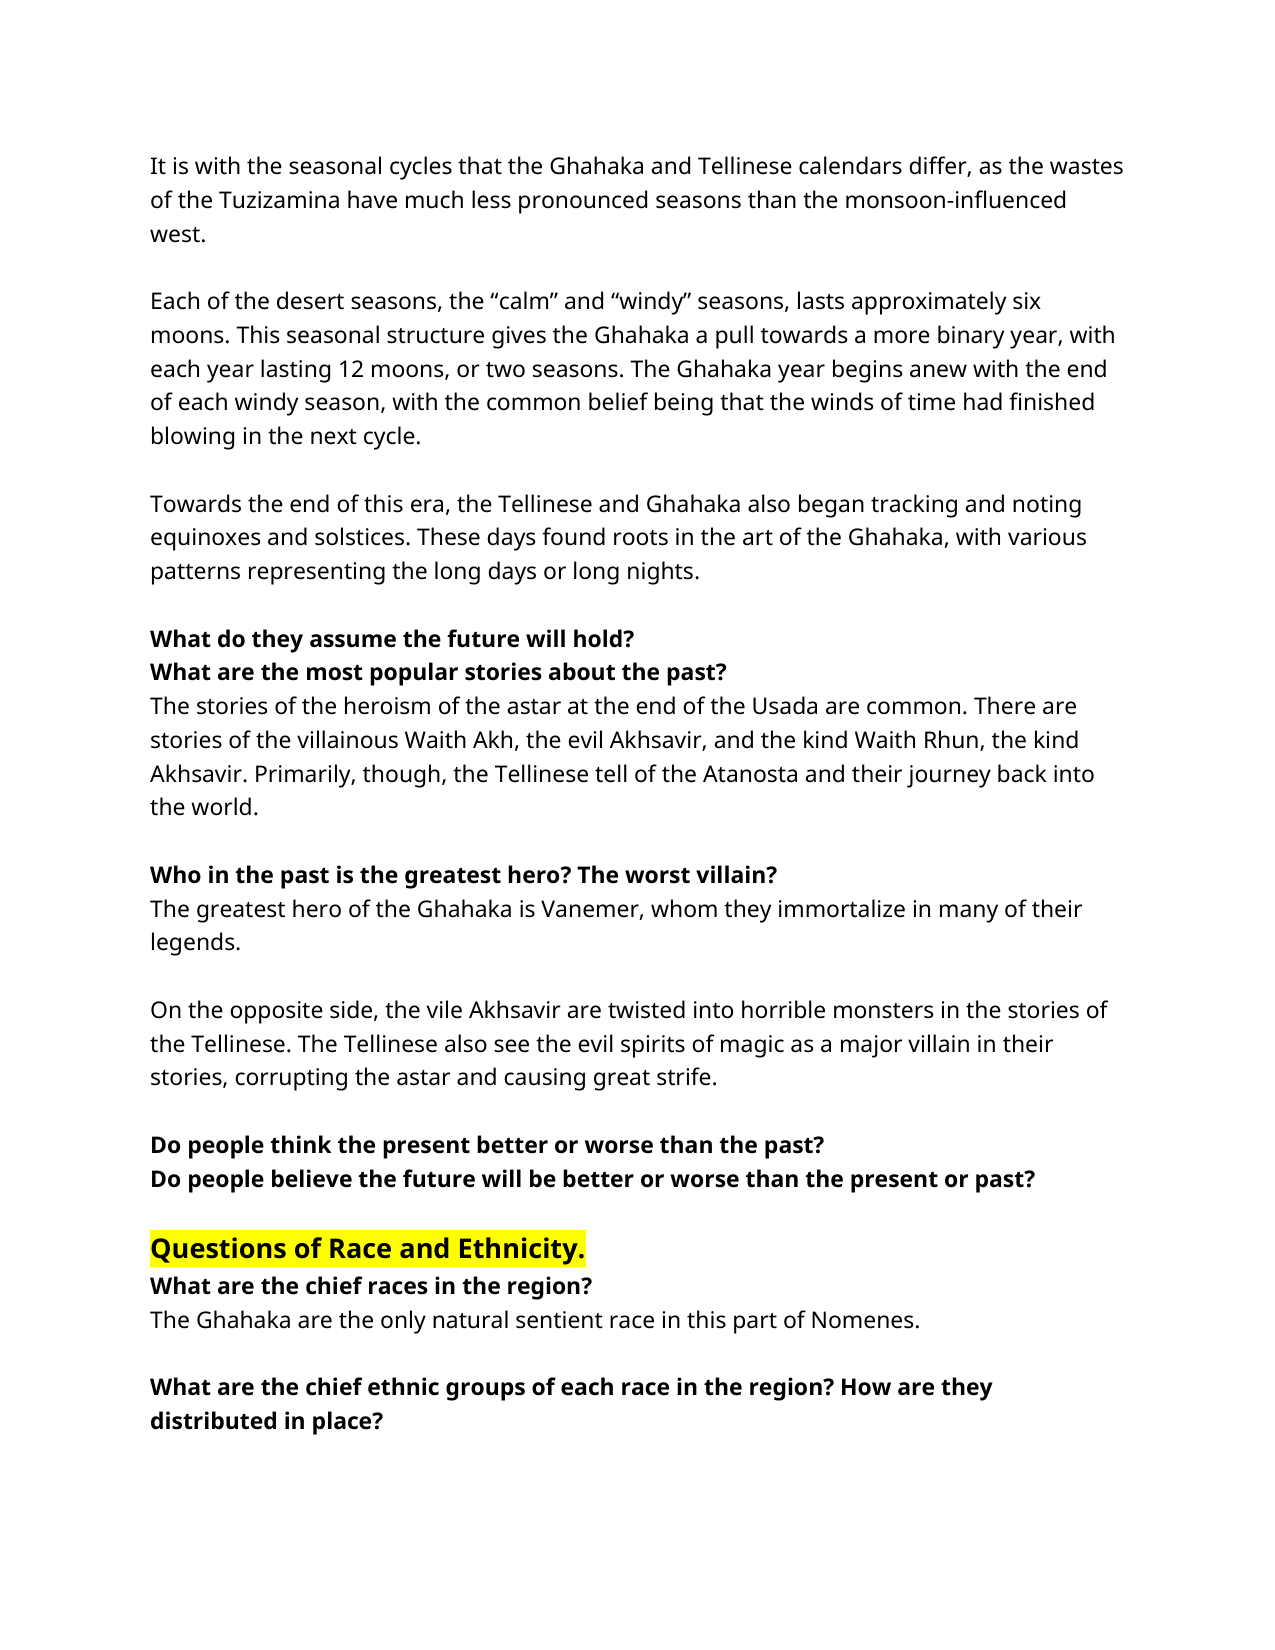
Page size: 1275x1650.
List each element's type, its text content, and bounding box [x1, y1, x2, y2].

text The greatest hero of the Ghahaka is Vanemer, whom they immortalize in many of their legends. [150, 892, 1125, 957]
text Questions of Race and Ethnicity. [150, 1230, 1125, 1267]
text The stories of the heroism of the astar at the end of the Usada are common. There are stories of the villainous Waith Akh, the evil Akhsavir, and the kind Waith Rhun, the kind Akhsavir. Primarily, though, the Tellinese tell of the Atanosta and their journey back into the world. [150, 690, 1125, 822]
text Each of the desert seasons, the “calm” and “windy” seasons, lasts approximately six moons. This seasonal structure gives the Ghahaka a pull towards a more binary year, with each year lasting 12 moons, or two seasons. The Ghahaka year begins anew with the end of each windy season, with the common belief being that the winds of time had finished blowing in the next cycle. [150, 285, 1125, 451]
text What are the chief races in the region? [150, 1270, 1125, 1301]
text What are the chief ethnic groups of each race in the region? How are they distributed in place? [150, 1371, 1125, 1436]
text It is with the seasonal cycles that the Ghahaka and Tellinese calendars differ, as the wastes of the Tuzizamina have much less pronounced seasons than the monsoon-influenced west. [150, 150, 1125, 249]
text Who in the past is the greatest hero? The worst villain? [150, 825, 1125, 890]
text The Ghahaka are the only natural sentient race in this part of Nomenes. [150, 1303, 1125, 1335]
text On the opposite side, the vile Akhsavir are twisted into horrible monsters in the stories of the Tellinese. The Tellinese also see the evil spirits of magic as a major villain in their stories, corrupting the astar and causing great strife. [150, 994, 1125, 1092]
text Do people think the present better or worse than the past? Do people believe the future will be better or worse than the present or past? [150, 1095, 1125, 1227]
text Towards the end of this era, the Tellinese and Ghahaka also began tracking and noting equinoxes and solstices. These days found roots in the art of the Ghahaka, with various patterns representing the long days or long nights. [150, 487, 1125, 586]
text What do they assume the future will hold? What are the most popular stories about the past? [150, 622, 1125, 687]
